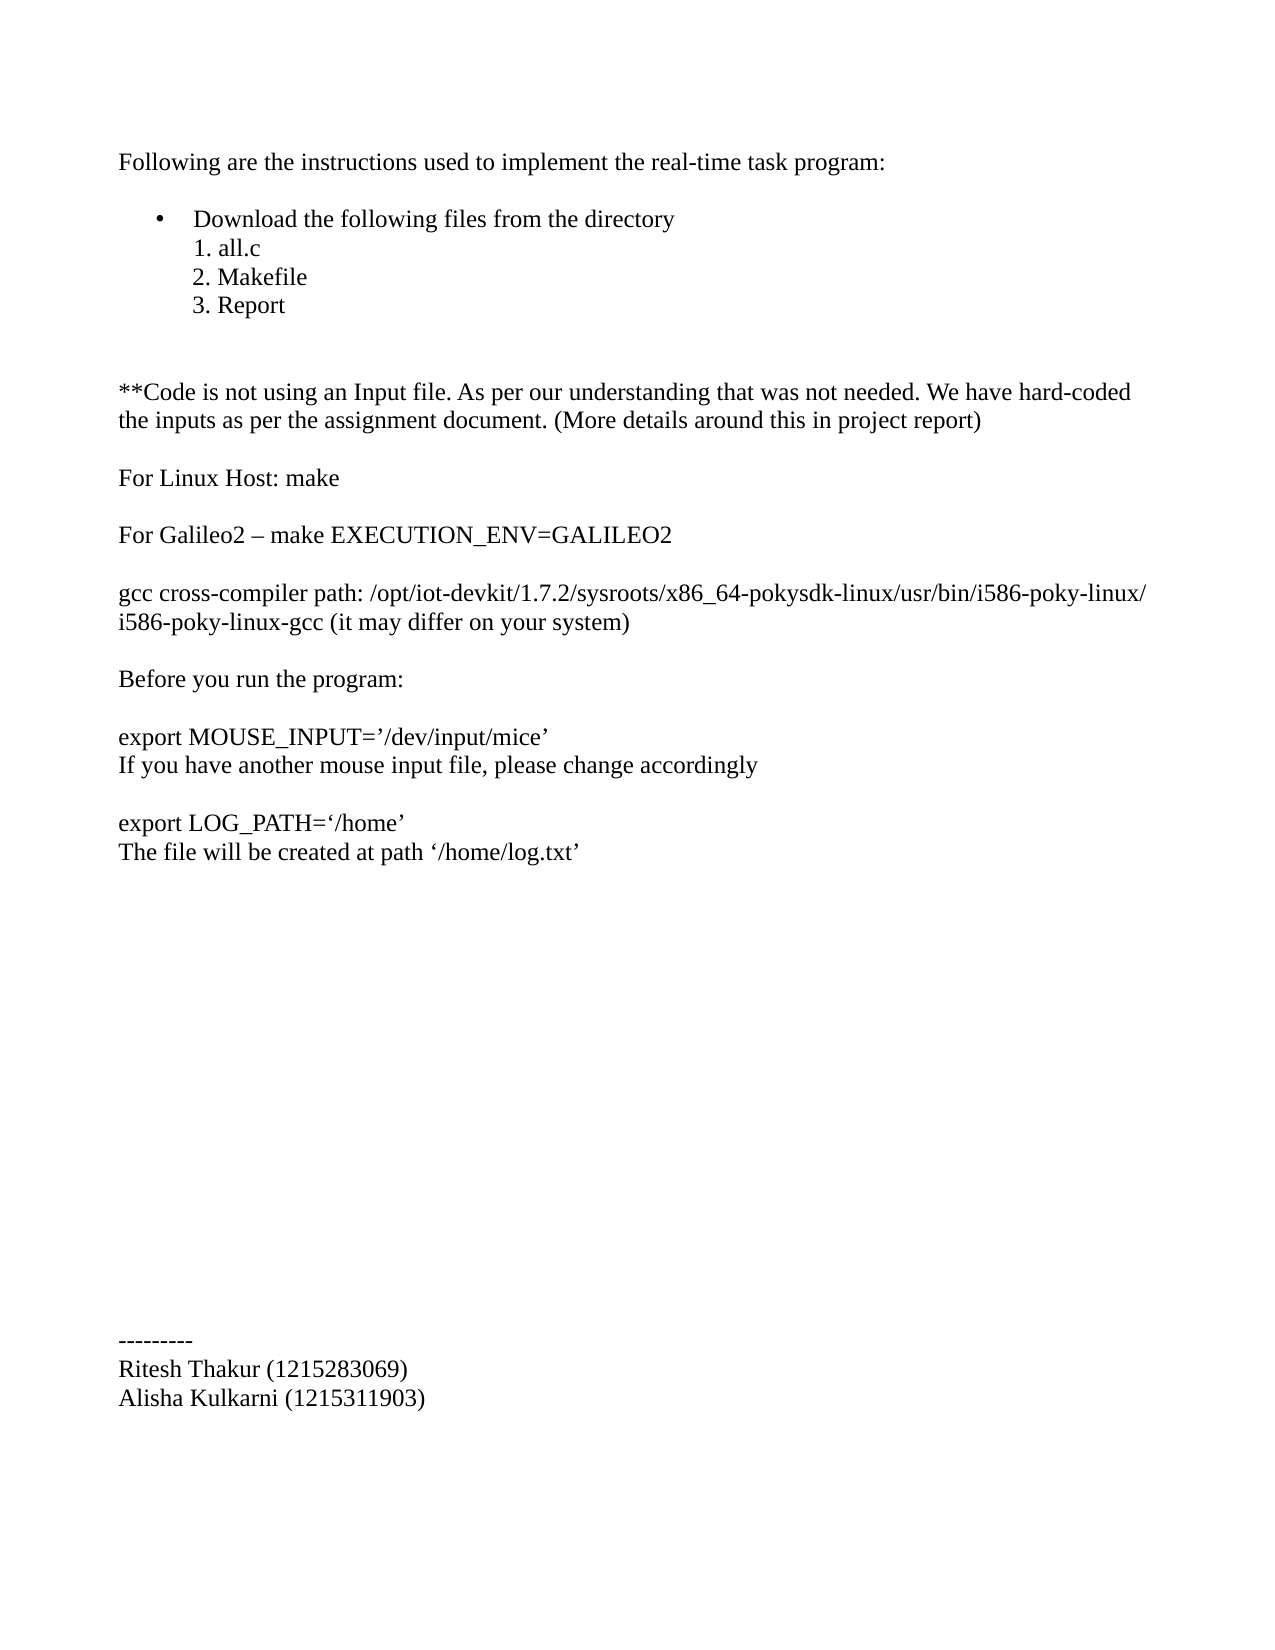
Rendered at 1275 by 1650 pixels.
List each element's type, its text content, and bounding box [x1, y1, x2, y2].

text Following are the instructions used to implement the real-time task program: [118, 147, 1157, 176]
text **Code is not using an Input file. As per our understanding that was not needed. We have hard-coded the inputs as per the assignment document. (More details around this in project report) [118, 377, 1157, 434]
text The file will be created at path ‘/home/log.txt’ [118, 837, 1157, 866]
text If you have another mouse input file, please change accordingly [118, 751, 1157, 779]
text 3. Report [118, 291, 1157, 319]
text For Linux Host: make [118, 463, 1157, 492]
text export MOUSE_INPUT=’/dev/input/mice’ [118, 722, 1157, 751]
list Download the following files from the directory 1. all.c [156, 204, 1157, 262]
text gcc cross-compiler path: /opt/iot-devkit/1.7.2/sysroots/x86_64-pokysdk-linux/usr/bin/i586-poky-linux/i586-poky-linux-gcc (it may differ on your system) [118, 578, 1157, 636]
text For Galileo2 – make EXECUTION_ENV=GALILEO2 [118, 492, 1157, 549]
text 2. Makefile [118, 262, 1157, 291]
text export LOG_PATH=‘/home’ [118, 808, 1157, 837]
text --------- Ritesh Thakur (1215283069) Alisha Kulkarni (1215311903) [118, 1326, 1157, 1412]
text Before you run the program: [118, 664, 1157, 693]
